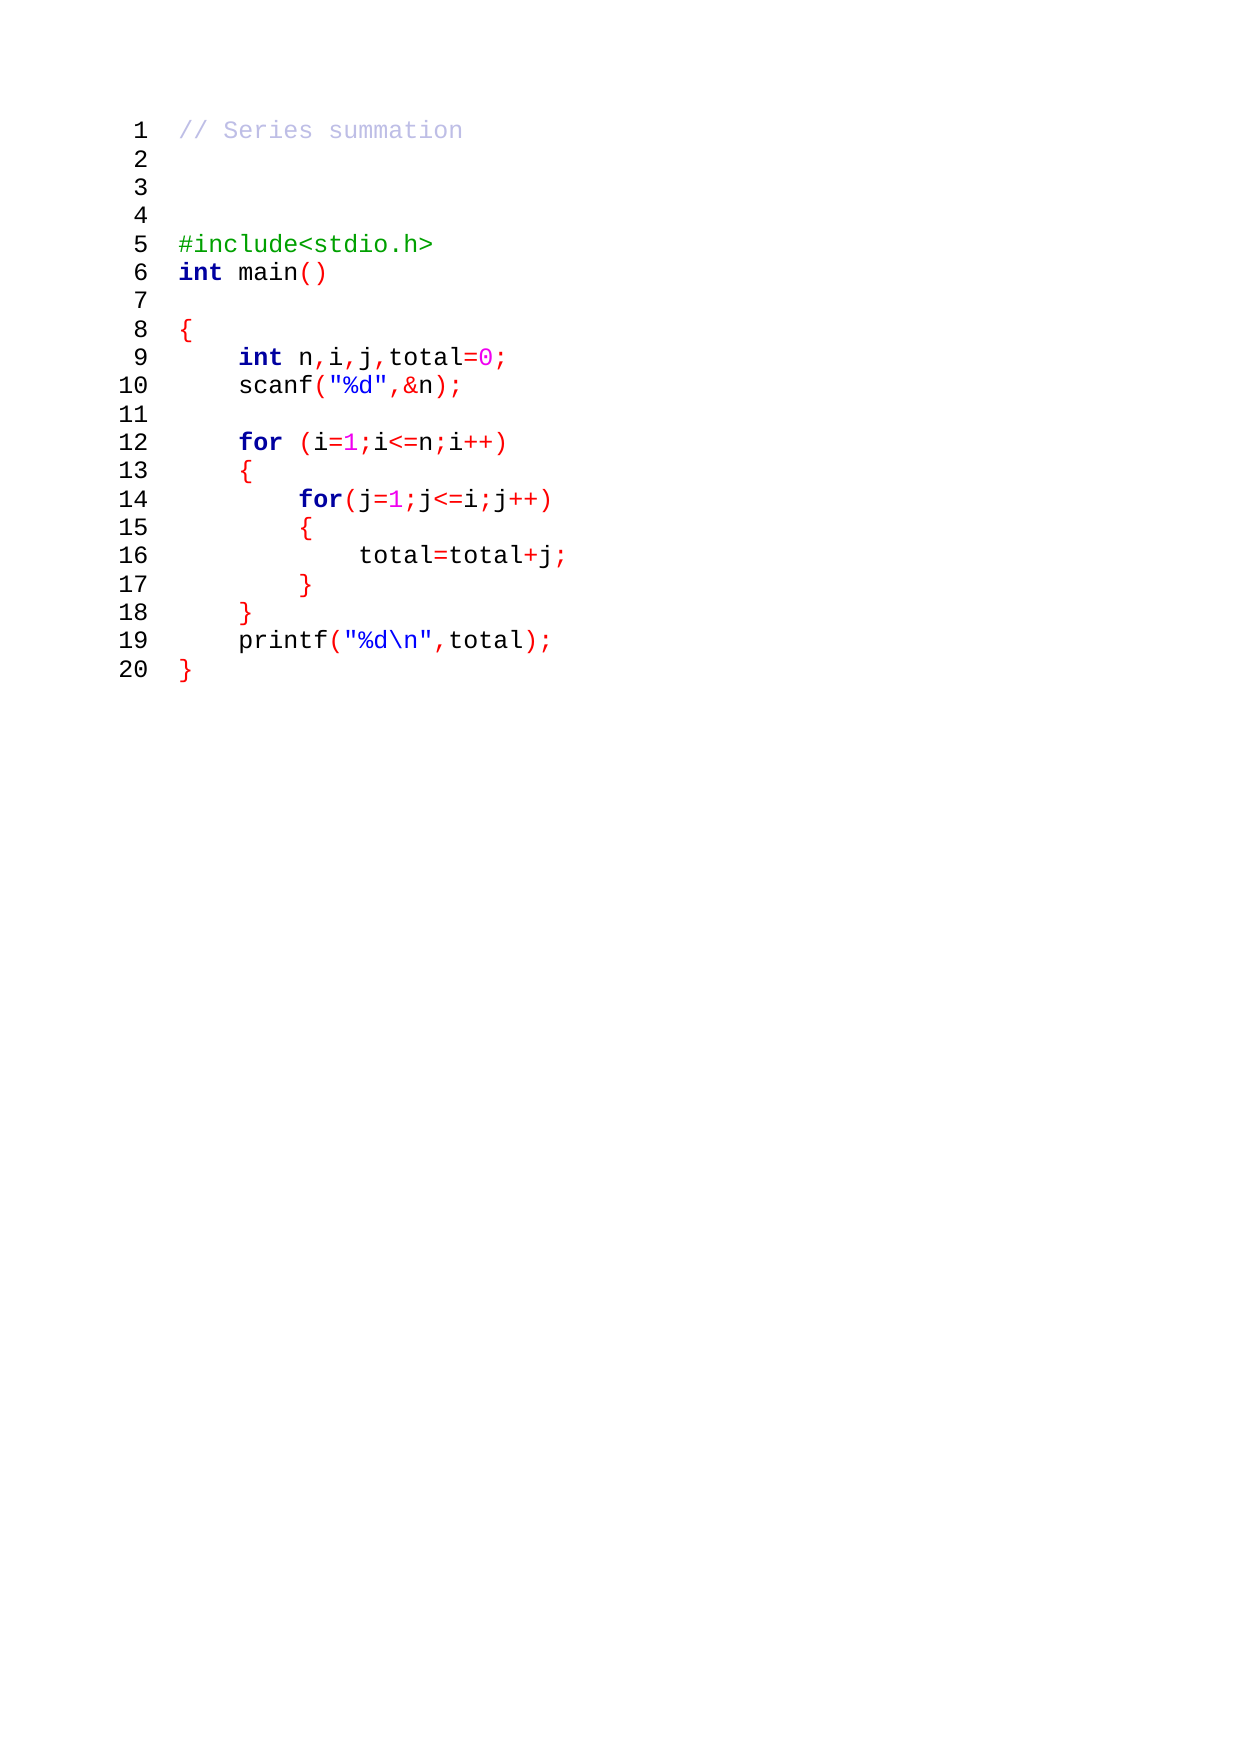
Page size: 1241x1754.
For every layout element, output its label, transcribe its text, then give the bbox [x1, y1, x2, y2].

subtitle 20 } [118, 656, 1122, 685]
subtitle 14 for(j=1;j<=i;j++) [508, 486, 1122, 515]
subtitle 4 [118, 203, 1122, 231]
subtitle 14 for(j=1;j<=i;j++) [118, 486, 358, 515]
subtitle 6 int main() [298, 260, 1122, 288]
subtitle 16 total=total+j; [118, 543, 358, 571]
subtitle 17 } [118, 571, 1122, 600]
subtitle 14 for(j=1;j<=i;j++) [373, 486, 418, 515]
subtitle 12 for (i=1;i<=n;i++) [328, 430, 373, 458]
subtitle 10 scanf("%d",&n); [313, 373, 418, 401]
subtitle 18 } [118, 600, 1122, 628]
subtitle 1 // Series summation [118, 118, 1122, 146]
subtitle 8 { [118, 316, 1122, 345]
subtitle 5 #include<stdio.h> [118, 231, 1122, 260]
subtitle 19 printf("%d\n",total); [118, 628, 238, 656]
subtitle 10 scanf("%d",&n); [118, 373, 238, 401]
subtitle 19 printf("%d\n",total); [523, 628, 1122, 656]
subtitle 9 int n,i,j,total=0; [373, 345, 388, 373]
subtitle 9 int n,i,j,total=0; [343, 345, 358, 373]
subtitle 2 [118, 146, 1122, 175]
subtitle 16 total=total+j; [553, 543, 1122, 571]
subtitle 14 for(j=1;j<=i;j++) [478, 486, 493, 515]
subtitle 11 [118, 401, 1122, 430]
subtitle 19 printf("%d\n",total); [328, 628, 448, 656]
subtitle 9 int n,i,j,total=0; [463, 345, 1122, 373]
subtitle 3 [118, 175, 1122, 203]
subtitle 12 for (i=1;i<=n;i++) [463, 430, 1122, 458]
subtitle 6 int main() [118, 260, 238, 288]
subtitle 16 total=total+j; [523, 543, 538, 571]
subtitle 7 [118, 288, 1122, 316]
subtitle 15 { [118, 515, 1122, 543]
subtitle 14 for(j=1;j<=i;j++) [433, 486, 463, 515]
subtitle 9 int n,i,j,total=0; [313, 345, 328, 373]
subtitle 9 int n,i,j,total=0; [118, 345, 298, 373]
subtitle 12 for (i=1;i<=n;i++) [433, 430, 448, 458]
subtitle 12 for (i=1;i<=n;i++) [118, 430, 313, 458]
subtitle 13 { [118, 458, 1122, 486]
subtitle 12 for (i=1;i<=n;i++) [388, 430, 418, 458]
subtitle 16 total=total+j; [433, 543, 448, 571]
subtitle 10 scanf("%d",&n); [433, 373, 1122, 401]
